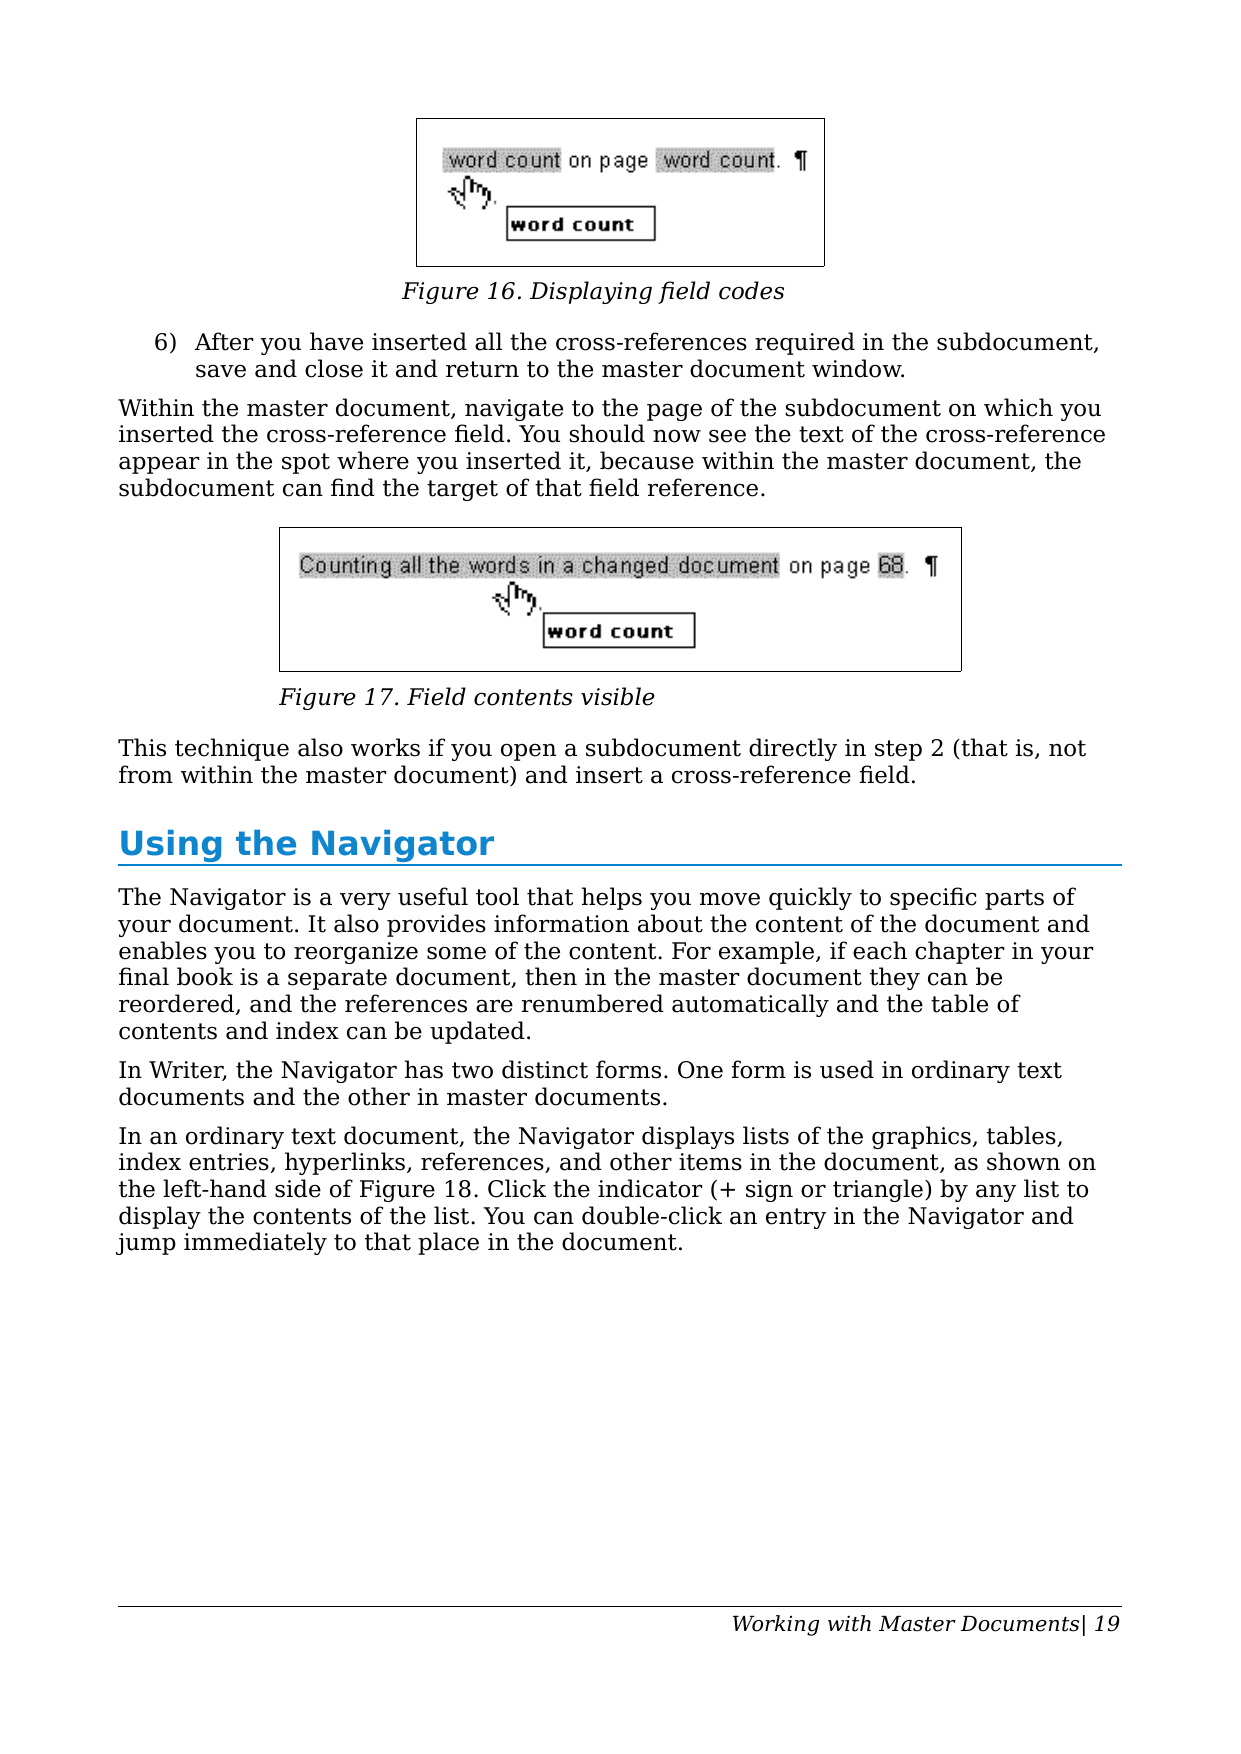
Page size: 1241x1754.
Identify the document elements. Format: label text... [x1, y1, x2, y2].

text Within the master document, navigate to the page of the subdocument on which you inserted the cross-reference field. You should now see the text of the cross-reference appear in the spot where you inserted it, because within the master document, the subdocument can find the target of that field reference. [118, 395, 1122, 502]
list After you have inserted all the cross-references required in the subdocument, save and close it and return to the master document window. [177, 329, 1122, 382]
subtitle Using the Navigator [118, 825, 1122, 864]
picture [419, 121, 821, 263]
text In Writer, the Navigator has two distinct forms. One form is used in ordinary text documents and the other in master documents. [118, 1057, 1122, 1110]
text In an ordinary text document, the Navigator displays lists of the graphics, tables, index entries, hyperlinks, references, and other items in the document, as shown on the left-hand side of Figure 18. Click the indicator (+ sign or triangle) by any list to display the contents of the list. You can double-click an entry in the Navigator and jump immediately to that place in the document. [118, 1123, 1122, 1256]
text Figure 17. Field contents visible [279, 684, 961, 711]
picture [282, 529, 958, 669]
text Figure 16. Displaying field codes [402, 278, 838, 305]
text This technique also works if you open a subdocument directly in step 2 (that is, not from within the master document) and insert a cross-reference field. [118, 735, 1122, 789]
text The Navigator is a very useful tool that helps you move quickly to specific parts of your document. It also provides information about the content of the document and enables you to reorganize some of the content. For example, if each chapter in your final book is a separate document, then in the master document they can be reordered, and the references are renumbered automatically and the table of contents and index can be updated. [118, 884, 1122, 1044]
